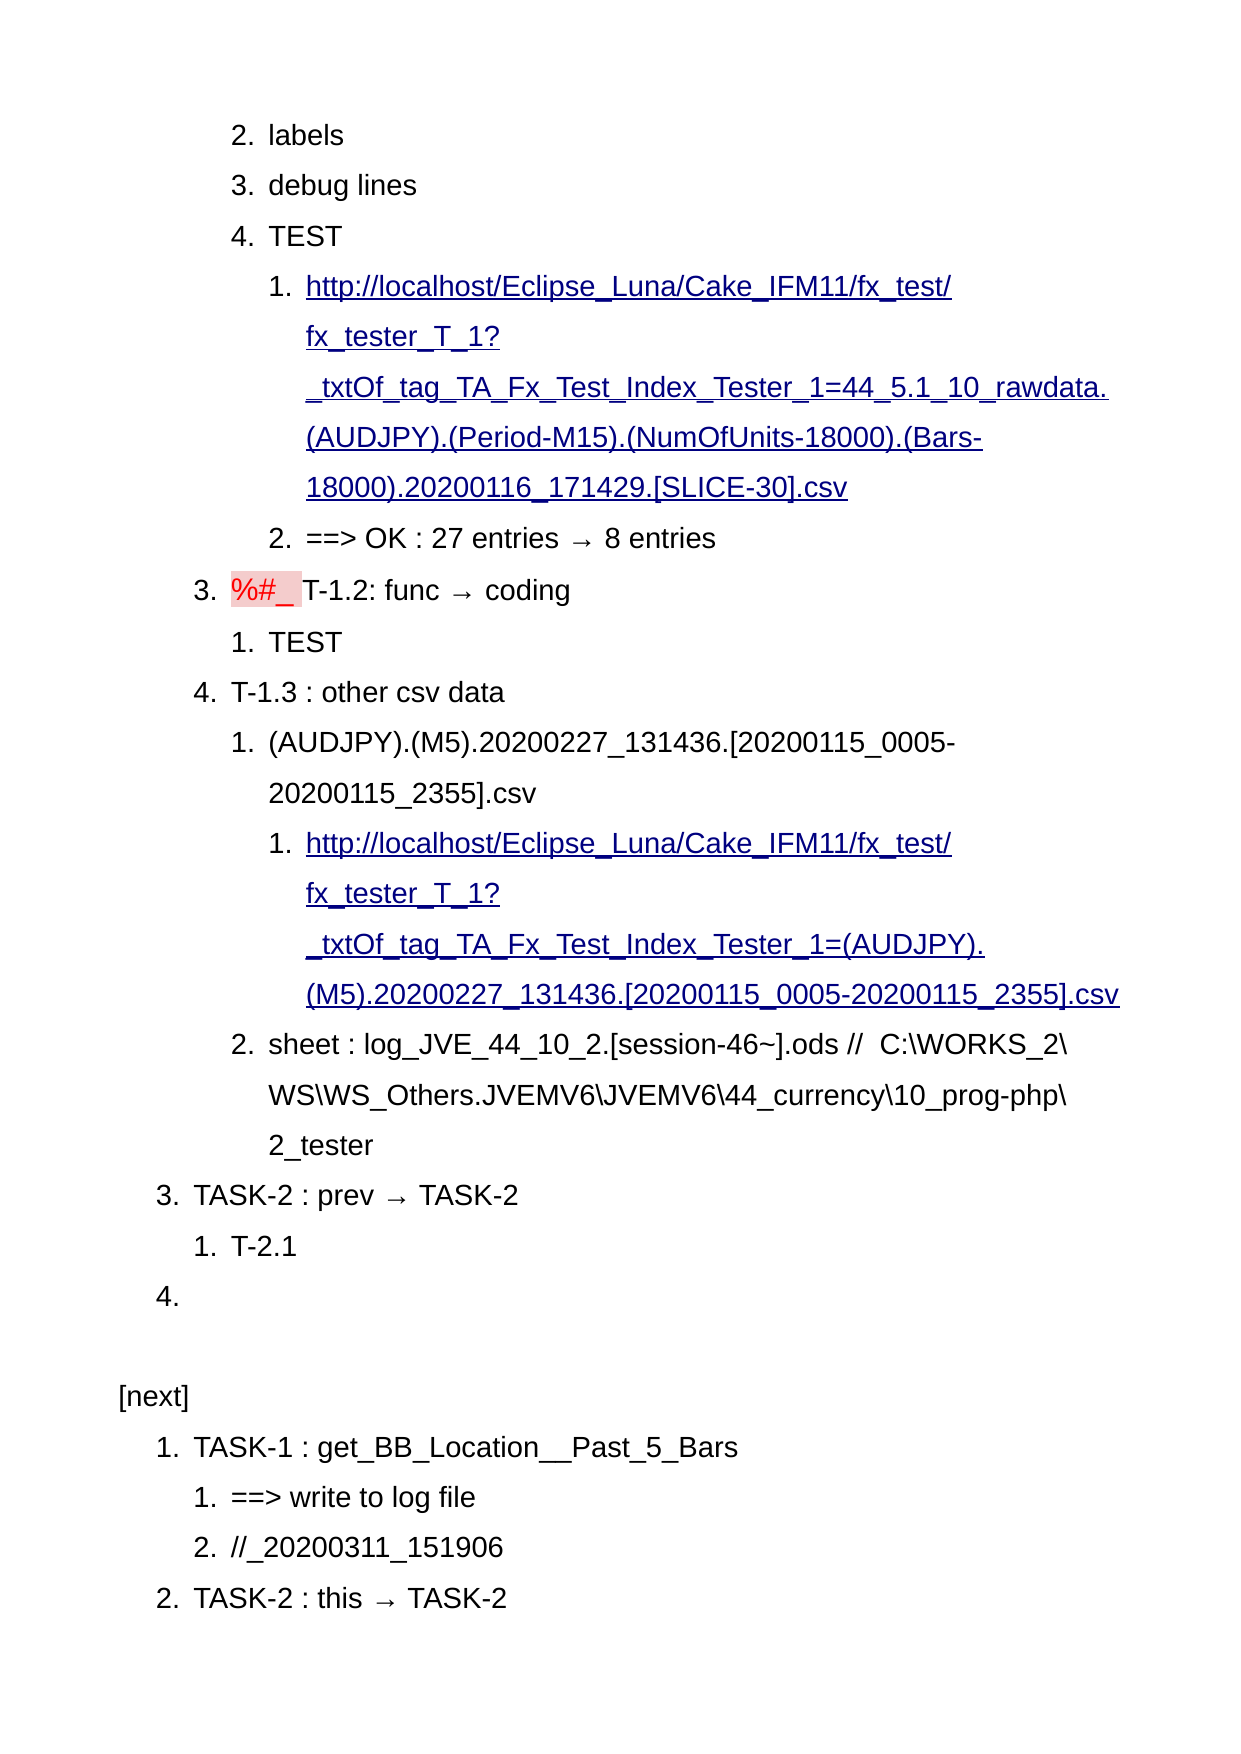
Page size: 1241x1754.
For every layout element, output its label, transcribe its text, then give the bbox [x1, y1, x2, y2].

list TASK-1 : get_BB_Location__Past_5_Bars [156, 1430, 1122, 1463]
list debug lines [231, 168, 1122, 202]
list ==> OK : 27 entries → 8 entries [268, 521, 1122, 554]
list TASK-2 : this → TASK-2 [156, 1581, 1122, 1614]
list labels [231, 118, 1122, 152]
text [next] [118, 1379, 1122, 1413]
list TASK-2 : prev → TASK-2 [156, 1178, 1122, 1212]
list sheet : log_JVE_44_10_2.[session-46~].ods // C:\WORKS_2\WS\WS_Others.JVEMV6\JVEMV6\44_currency\10_prog-php\2_tester [231, 1027, 1122, 1161]
list (AUDJPY).(M5).20200227_131436.[20200115_0005-20200115_2355].csv [231, 725, 1122, 809]
list TEST [231, 219, 1122, 252]
list T-1.3 : other csv data [193, 675, 1122, 709]
list %#_ T-1.2: func → coding [193, 571, 1122, 607]
list http://localhost/Eclipse_Luna/Cake_IFM11/fx_test/fx_tester_T_1?_txtOf_tag_TA_Fx_Test_Index_Tester_1=(AUDJPY).(M5).20200227_131436.[20200115_0005-20200115_2355].csv [268, 826, 1122, 1011]
list ==> write to log file [193, 1480, 1122, 1514]
list http://localhost/Eclipse_Luna/Cake_IFM11/fx_test/fx_tester_T_1?_txtOf_tag_TA_Fx_Test_Index_Tester_1=44_5.1_10_rawdata.(AUDJPY).(Period-M15).(NumOfUnits-18000).(Bars-18000).20200116_171429.[SLICE-30].csv [268, 269, 1122, 504]
list T-2.1 [193, 1228, 1122, 1262]
list TEST [231, 625, 1122, 658]
list //_20200311_151906 [193, 1530, 1122, 1564]
